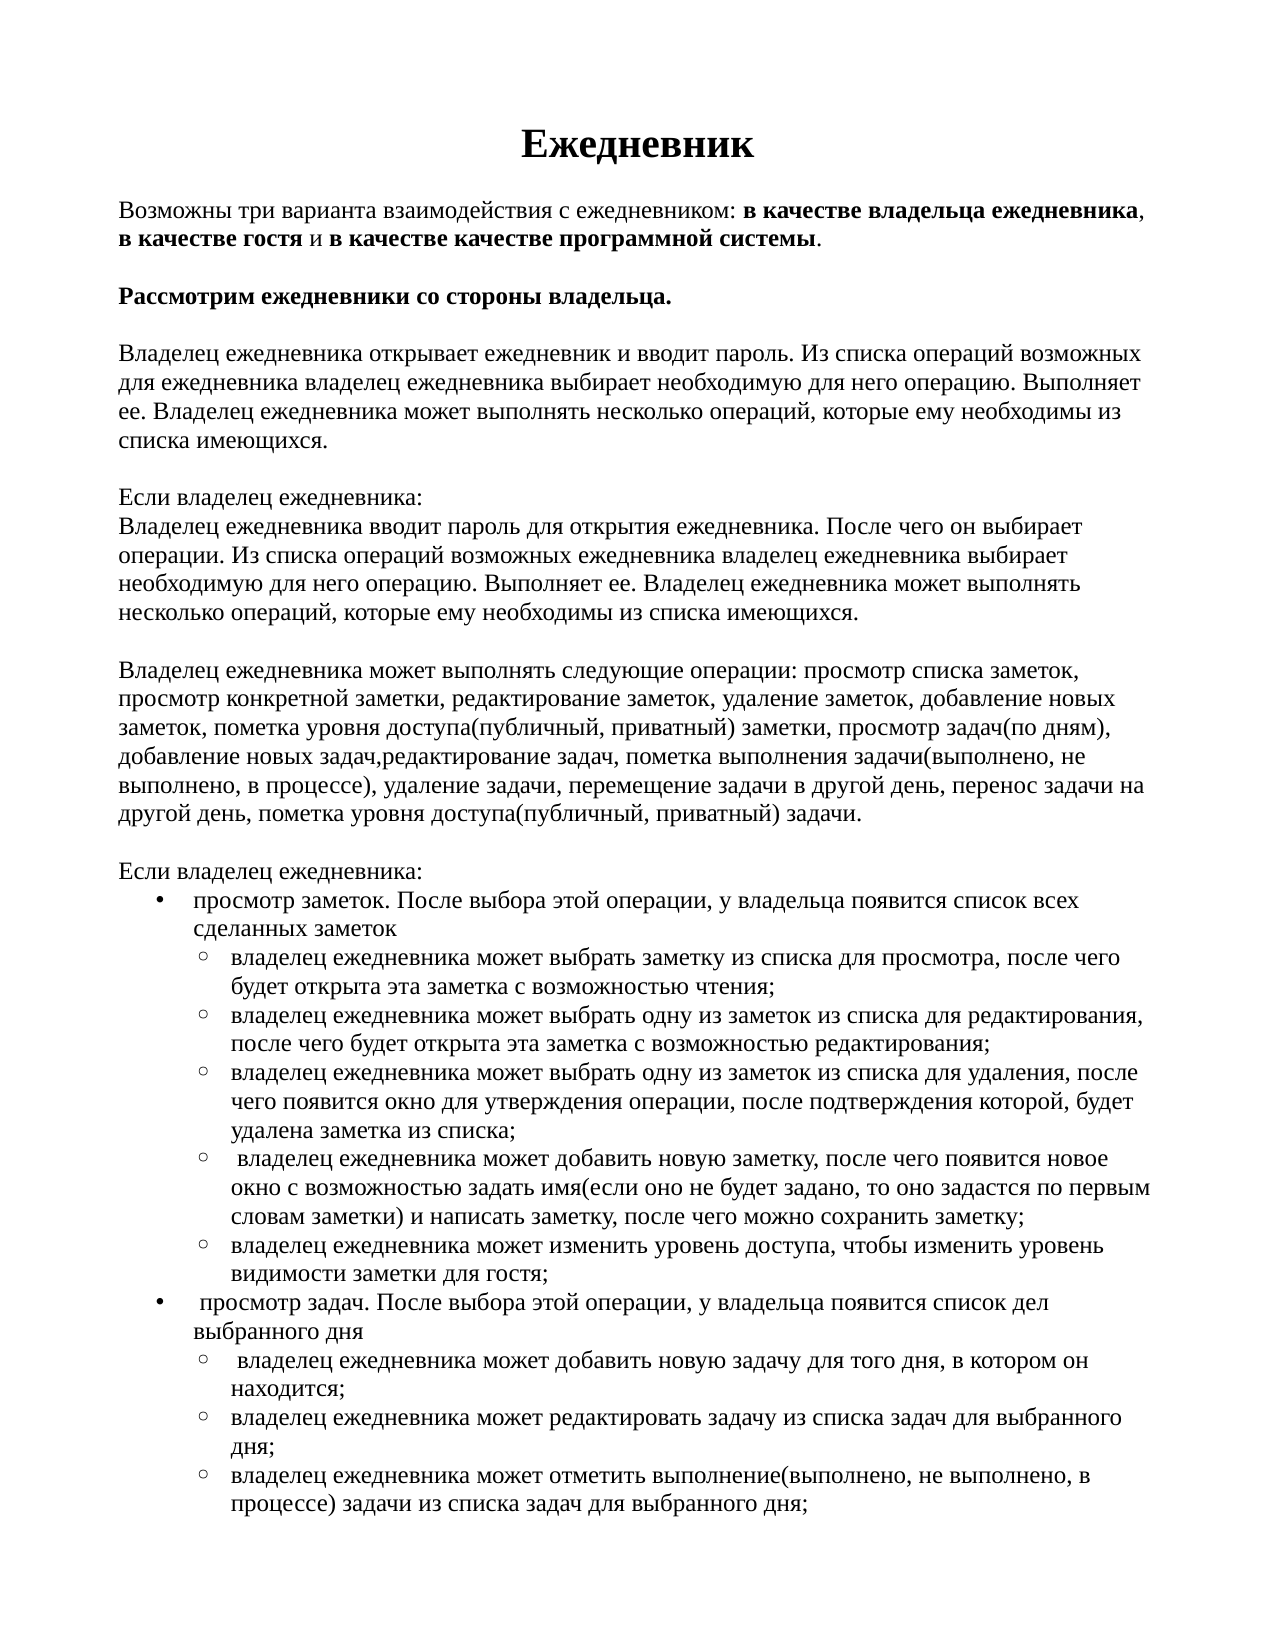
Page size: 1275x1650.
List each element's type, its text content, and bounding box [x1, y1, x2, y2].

text Владелец ежедневника открывает ежедневник и вводит пароль. Из списка операций возможных для ежедневника владелец ежедневника выбирает необходимую для него операцию. Выполняет ее. Владелец ежедневника может выполнять несколько операций, которые ему необходимы из списка имеющихся. [118, 338, 1157, 453]
list владелец ежедневника может добавить новую заметку, после чего появится новое окно с возможностью задать имя(если оно не будет задано, то оно задастся по первым словам заметки) и написать заметку, после чего можно сохранить заметку; [193, 1143, 1157, 1230]
list владелец ежедневника может отметить выполнение(выполнено, не выполнено, в процессе) задачи из списка задач для выбранного дня; [193, 1460, 1157, 1517]
text Если владелец ежедневника: [118, 856, 1157, 885]
list владелец ежедневника может редактировать задачу из списка задач для выбранного дня; [193, 1402, 1157, 1460]
list владелец ежедневника может выбрать одну из заметок из списка для удаления, после чего появится окно для утверждения операции, после подтверждения которой, будет удалена заметка из списка; [193, 1057, 1157, 1143]
text Рассмотрим ежедневники со стороны владельца. [118, 281, 1157, 310]
list просмотр задач. После выбора этой операции, у владельца появится список дел выбранного дня [156, 1287, 1157, 1345]
text Владелец ежедневника вводит пароль для открытия ежедневника. После чего он выбирает операции. Из списка операций возможных ежедневника владелец ежедневника выбирает необходимую для него операцию. Выполняет ее. Владелец ежедневника может выполнять несколько операций, которые ему необходимы из списка имеющихся. [118, 511, 1157, 626]
text Владелец ежедневника может выполнять следующие операции: просмотр списка заметок, просмотр конкретной заметки, редактирование заметок, удаление заметок, добавление новых заметок, пометка уровня доступа(публичный, приватный) заметки, просмотр задач(по дням), добавление новых задач,редактирование задач, пометка выполнения задачи(выполнено, не выполнено, в процессе), удаление задачи, перемещение задачи в другой день, перенос задачи на другой день, пометка уровня доступа(публичный, приватный) задачи. [118, 655, 1157, 827]
list владелец ежедневника может изменить уровень доступа, чтобы изменить уровень видимости заметки для гостя; [193, 1230, 1157, 1287]
text Ежедневник [118, 118, 1157, 166]
text Если владелец ежедневника: [118, 482, 1157, 511]
text Возможны три варианта взаимодействия с ежедневником: в качестве владельца ежедневника, в качестве гостя и в качестве качестве программной системы. [118, 195, 1157, 252]
list владелец ежедневника может выбрать заметку из списка для просмотра, после чего будет открыта эта заметка с возможностью чтения; [193, 942, 1157, 1000]
list владелец ежедневника может добавить новую задачу для того дня, в котором он находится; [193, 1345, 1157, 1402]
list просмотр заметок. После выбора этой операции, у владельца появится список всех сделанных заметок [156, 885, 1157, 942]
list владелец ежедневника может выбрать одну из заметок из списка для редактирования, после чего будет открыта эта заметка с возможностью редактирования; [193, 1000, 1157, 1057]
